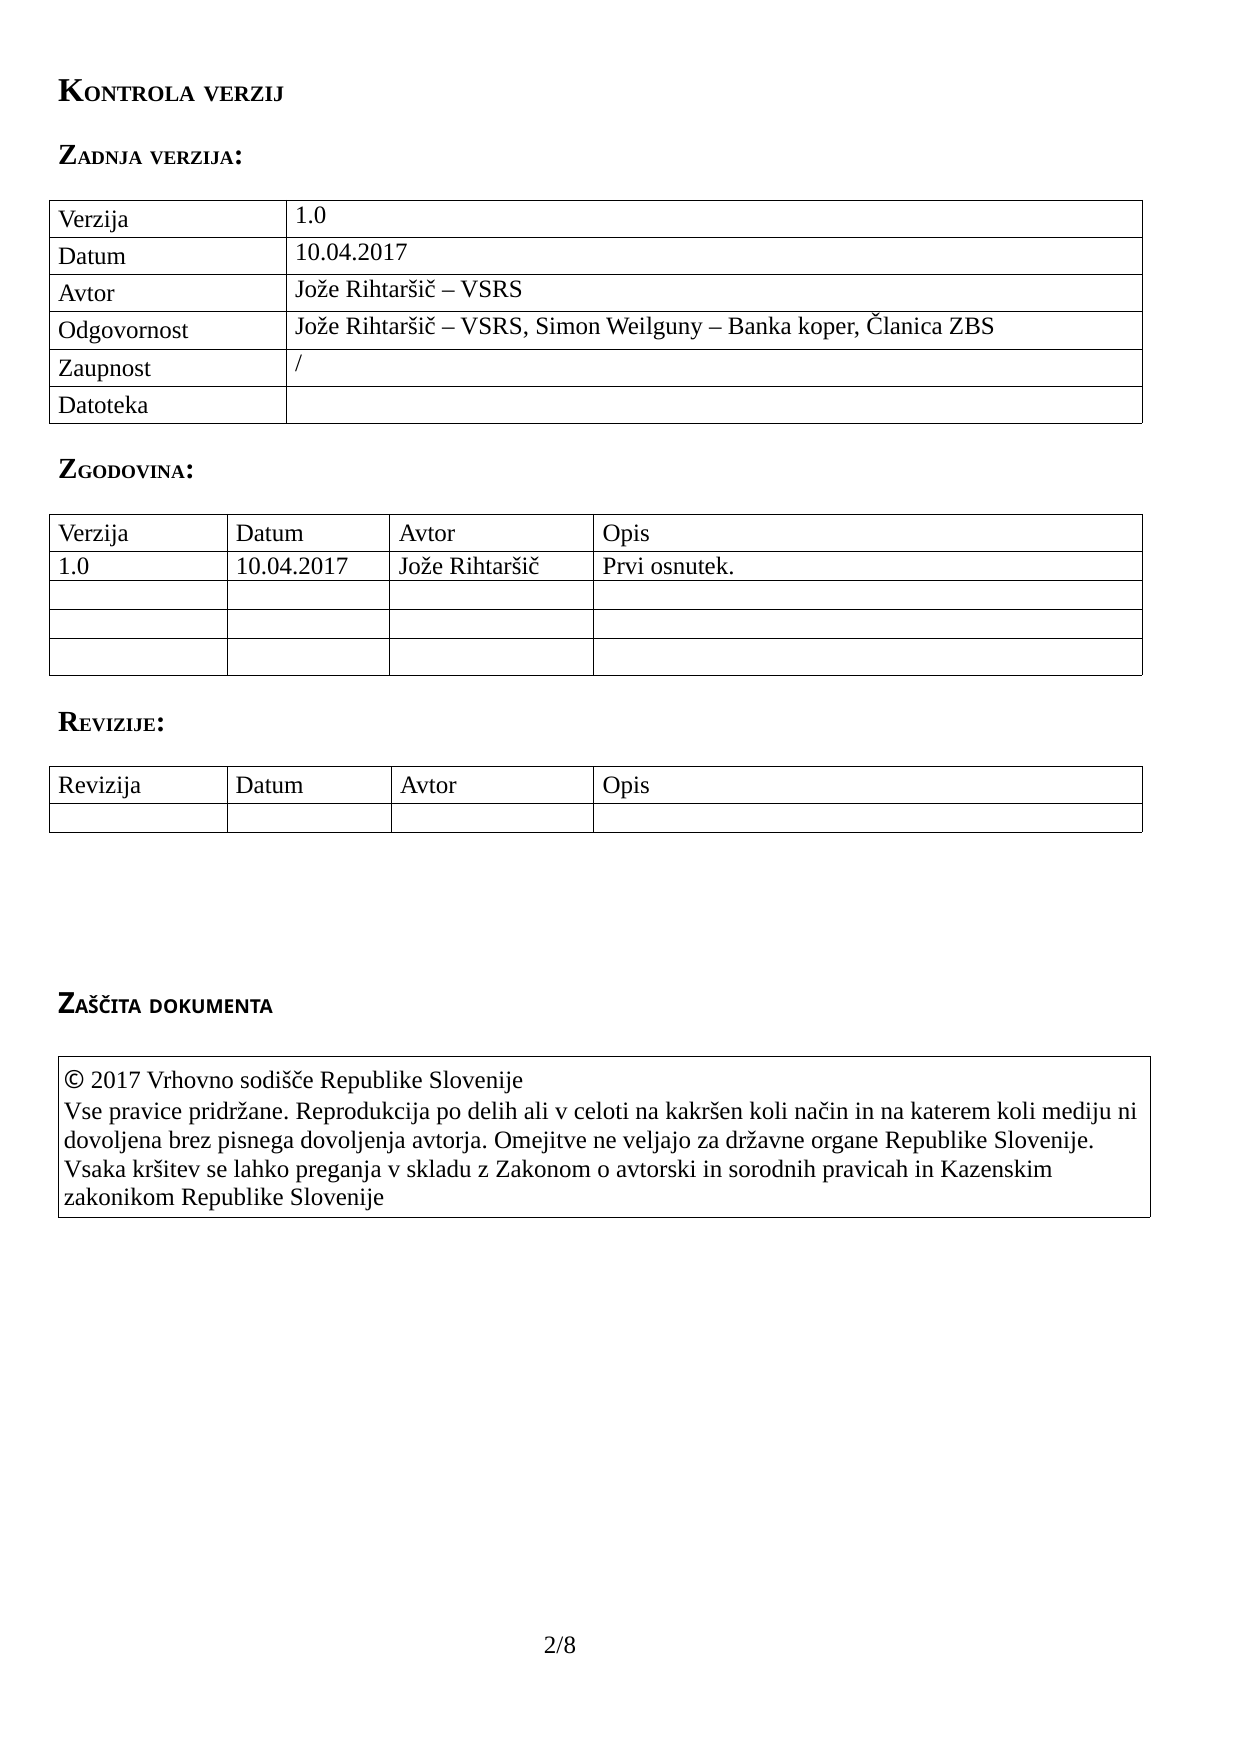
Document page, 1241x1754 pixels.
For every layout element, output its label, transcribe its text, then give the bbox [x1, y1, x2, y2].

table_cell Jože Rihtaršič – VSRS, Simon Weilguny – Banka koper, Članica ZBS [287, 312, 1142, 348]
table_header 1.0 [287, 201, 1142, 237]
table_cell [390, 610, 593, 638]
table_header Verzija [50, 201, 286, 237]
text Zgodovina: [58, 452, 1177, 485]
table_cell Datoteka [50, 387, 286, 423]
text Revizije: [58, 704, 1177, 737]
table_cell [50, 804, 227, 832]
table_header Opis [594, 515, 1142, 551]
table_cell [594, 610, 1142, 638]
table_cell Prvi osnutek. [594, 552, 1142, 580]
table_header Opis [594, 767, 1142, 803]
table_cell [594, 581, 1142, 609]
table_cell / [287, 350, 1142, 386]
table_cell [228, 639, 389, 675]
table_cell [594, 639, 1142, 675]
table_cell 1.0 [50, 552, 227, 580]
table_header Datum [228, 767, 391, 803]
table_cell [390, 639, 593, 675]
table_header Verzija [50, 515, 227, 551]
table_cell 10.04.2017 [228, 552, 389, 580]
table_cell [50, 581, 227, 609]
table_cell [392, 804, 593, 832]
text Zadnja verzija: [58, 137, 1177, 171]
table_cell Avtor [50, 275, 286, 311]
table_header © 2017 Vrhovno sodišče Republike Slovenije Vse pravice pridržane. Reprodukcija po delih ali v celoti na kakršen koli način in na katerem koli mediju ni dovoljena brez pisnega dovoljenja avtorja. Omejitve ne veljajo za državne organe Republike Slovenije. Vsaka kršitev se lahko preganja v skladu z Zakonom o avtorski in sorodnih pravicah in Kazenskim zakonikom Republike Slovenije [59, 1057, 1150, 1217]
text Kontrola verzij [58, 70, 1177, 109]
table_cell 10.04.2017 [287, 238, 1142, 274]
text Zaščita dokumenta [58, 982, 1177, 1022]
table_cell Datum [50, 238, 286, 274]
table_header Revizija [50, 767, 227, 803]
table_cell [228, 581, 389, 609]
table_cell Jože Rihtaršič – VSRS [287, 275, 1142, 311]
table_header Avtor [390, 515, 593, 551]
table_cell Zaupnost [50, 350, 286, 386]
table_cell Jože Rihtaršič [390, 552, 593, 580]
table_header Avtor [392, 767, 593, 803]
table_cell [287, 387, 1142, 423]
table_cell [390, 581, 593, 609]
table_header Datum [228, 515, 389, 551]
table_cell [594, 804, 1142, 832]
table_cell Odgovornost [50, 312, 286, 348]
table_cell [228, 610, 389, 638]
table_cell [228, 804, 391, 832]
table_cell [50, 639, 227, 675]
table_cell [50, 610, 227, 638]
